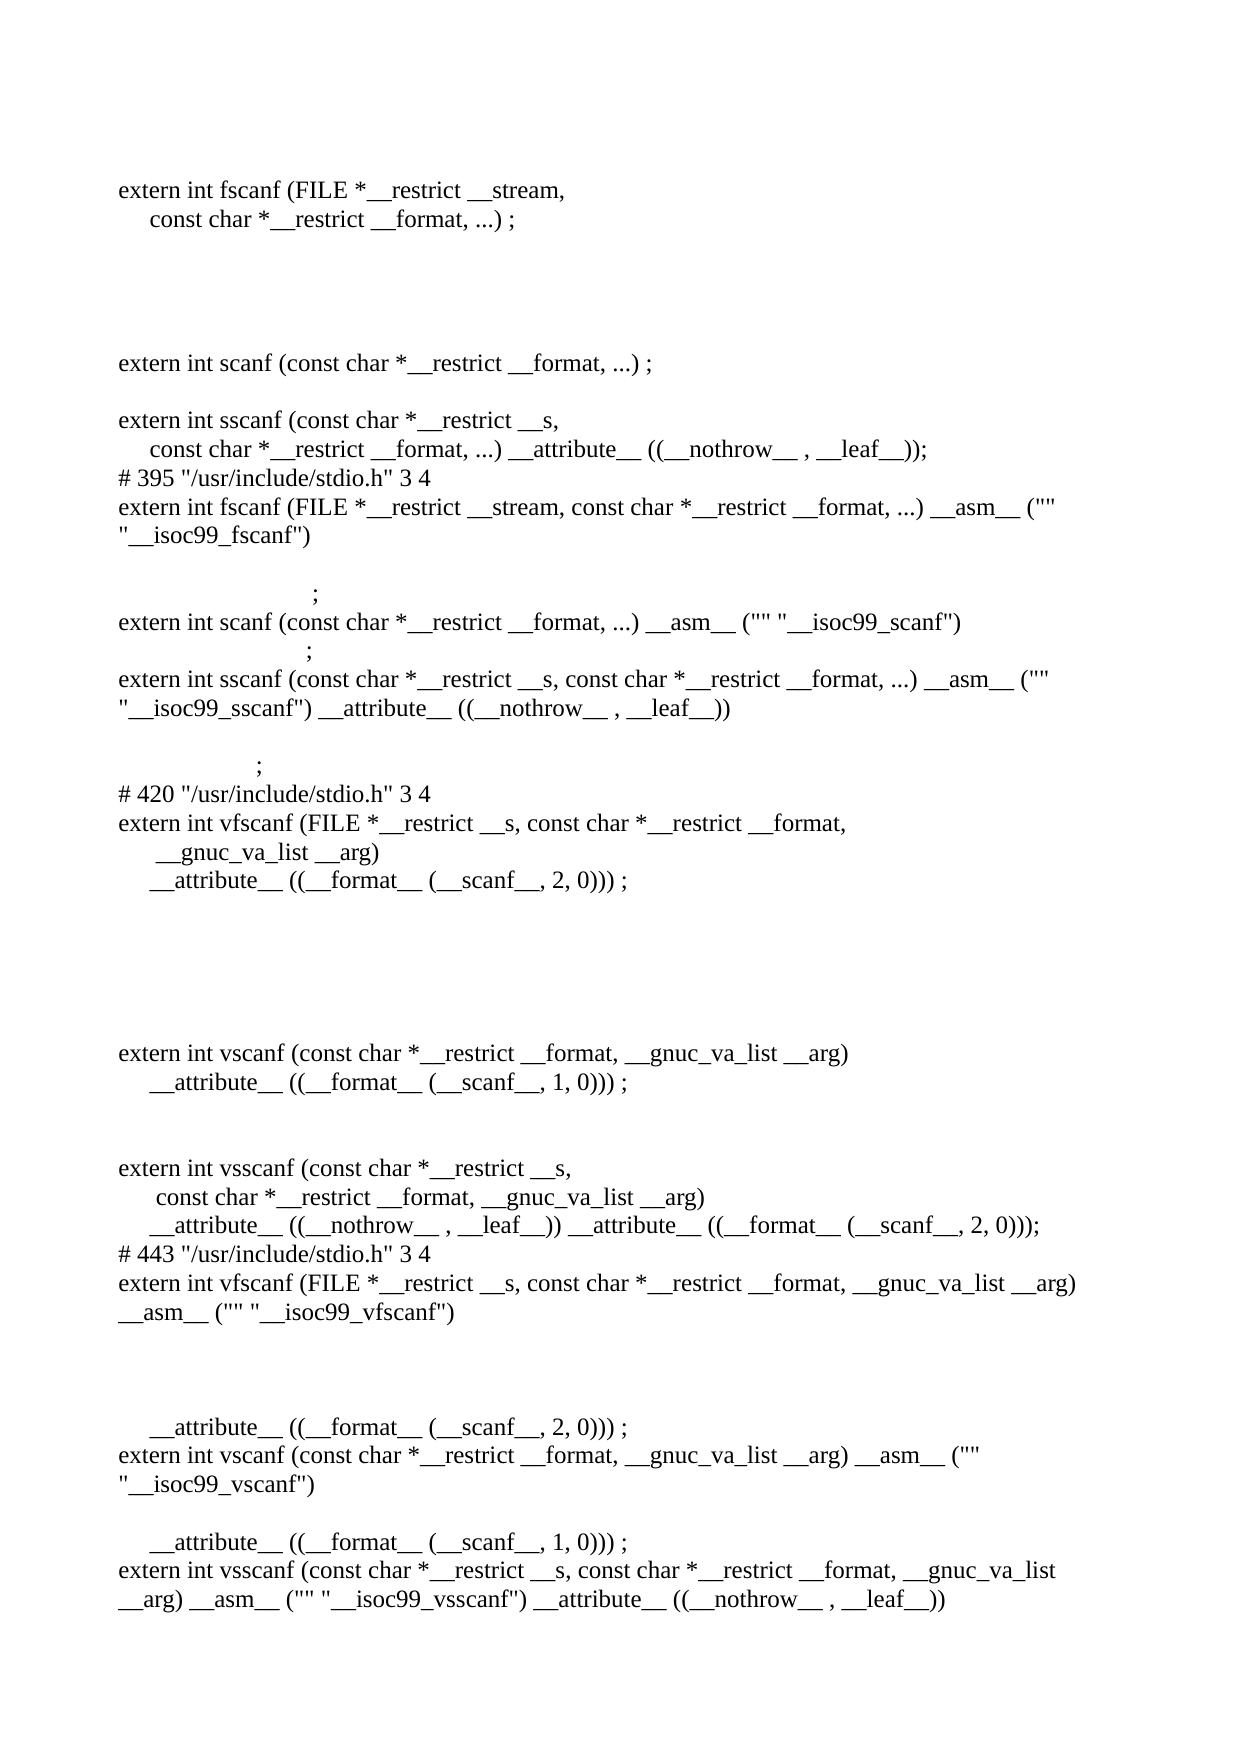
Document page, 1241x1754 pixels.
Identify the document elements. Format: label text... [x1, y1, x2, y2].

text ; [118, 751, 1122, 779]
text # 395 "/usr/include/stdio.h" 3 4 [118, 463, 1122, 492]
text extern int vscanf (const char *__restrict __format, __gnuc_va_list __arg) [118, 1038, 1122, 1067]
text extern int sscanf (const char *__restrict __s, [118, 406, 1122, 434]
text const char *__restrict __format, __gnuc_va_list __arg) [118, 1182, 1122, 1211]
text extern int vfscanf (FILE *__restrict __s, const char *__restrict __format, [118, 808, 1122, 837]
text ; [118, 636, 1122, 664]
text __attribute__ ((__nothrow__ , __leaf__)) __attribute__ ((__format__ (__scanf__, 2, 0))); [118, 1211, 1122, 1239]
text extern int scanf (const char *__restrict __format, ...) __asm__ ("" "__isoc99_scanf") [118, 607, 1122, 636]
text extern int vscanf (const char *__restrict __format, __gnuc_va_list __arg) __asm__ ("" "__isoc99_vscanf") [118, 1441, 1122, 1498]
text __attribute__ ((__format__ (__scanf__, 1, 0))) ; [118, 1527, 1122, 1556]
text # 420 "/usr/include/stdio.h" 3 4 [118, 779, 1122, 808]
text extern int scanf (const char *__restrict __format, ...) ; [118, 348, 1122, 377]
text __attribute__ ((__format__ (__scanf__, 2, 0))) ; [118, 866, 1122, 894]
text __attribute__ ((__format__ (__scanf__, 1, 0))) ; [118, 1067, 1122, 1096]
text extern int vsscanf (const char *__restrict __s, [118, 1153, 1122, 1182]
text extern int fscanf (FILE *__restrict __stream, [118, 176, 1122, 204]
text extern int fscanf (FILE *__restrict __stream, const char *__restrict __format, ...) __asm__ ("" "__isoc99_fscanf") [118, 492, 1122, 549]
text extern int vsscanf (const char *__restrict __s, const char *__restrict __format, __gnuc_va_list __arg) __asm__ ("" "__isoc99_vsscanf") __attribute__ ((__nothrow__ , __leaf__)) [118, 1556, 1122, 1613]
text const char *__restrict __format, ...) __attribute__ ((__nothrow__ , __leaf__)); [118, 434, 1122, 463]
text # 443 "/usr/include/stdio.h" 3 4 [118, 1239, 1122, 1268]
text ; [118, 578, 1122, 607]
text __attribute__ ((__format__ (__scanf__, 2, 0))) ; [118, 1412, 1122, 1441]
text const char *__restrict __format, ...) ; [118, 204, 1122, 233]
text extern int vfscanf (FILE *__restrict __s, const char *__restrict __format, __gnuc_va_list __arg) __asm__ ("" "__isoc99_vfscanf") [118, 1268, 1122, 1326]
text __gnuc_va_list __arg) [118, 837, 1122, 866]
text extern int sscanf (const char *__restrict __s, const char *__restrict __format, ...) __asm__ ("" "__isoc99_sscanf") __attribute__ ((__nothrow__ , __leaf__)) [118, 664, 1122, 722]
